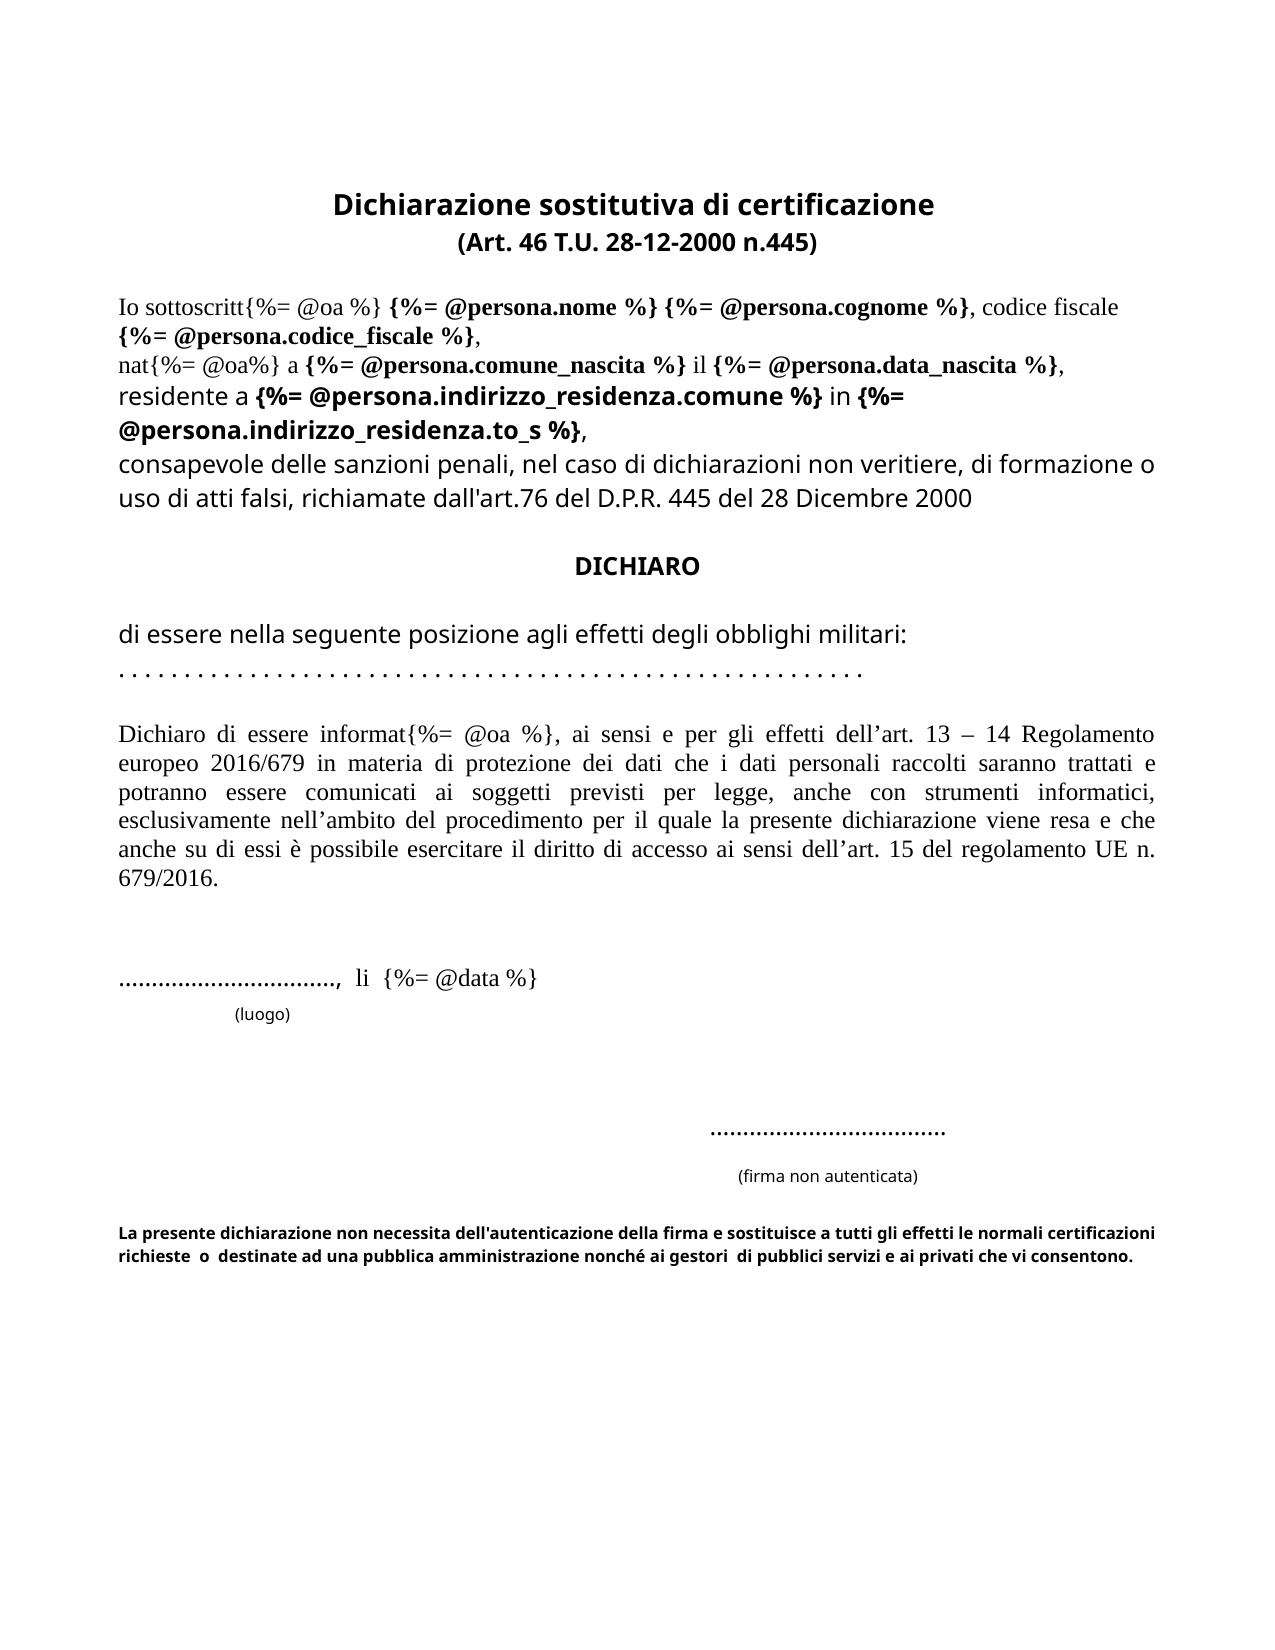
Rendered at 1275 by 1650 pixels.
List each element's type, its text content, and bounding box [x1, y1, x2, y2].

text Dichiaro di essere informat{%= @oa %}, ai sensi e per gli effetti dell’art. 13 – 14 Regolamento europeo 2016/679 in materia di protezione dei dati che i dati personali raccolti saranno trattati e potranno essere comunicati ai soggetti previsti per legge, anche con strumenti informatici, esclusivamente nell’ambito del procedimento per il quale la presente dichiarazione viene resa e che anche su di essi è possibile esercitare il diritto di accesso ai sensi dell’art. 15 del regolamento UE n. 679/2016. [118, 719, 1157, 892]
text Io sottoscritt{%= @oa %} {%= @persona.nome %} {%= @persona.cognome %}, codice fiscale {%= @persona.codice_fiscale %}, [118, 292, 1157, 350]
text Dichiarazione sostitutiva di certificazione [118, 184, 1157, 224]
text residente a {%= @persona.indirizzo_residenza.comune %} in {%= @persona.indirizzo_residenza.to_s %}, [118, 379, 1157, 447]
text ……………………………… [118, 1108, 1157, 1142]
text nat{%= @oa%} a {%= @persona.comune_nascita %} il {%= @persona.data_nascita %}, [118, 350, 1157, 379]
text ……………………………, li {%= @data %} [118, 960, 1157, 994]
text La presente dichiarazione non necessita dell'autenticazione della firma e sostituisce a tutti gli effetti le normali certificazioni richieste o destinate ad una pubblica amministrazione nonché ai gestori di pubblici servizi e ai privati che vi consentono. [118, 1222, 1157, 1267]
text consapevole delle sanzioni penali, nel caso di dichiarazioni non veritiere, di formazione o uso di atti falsi, richiamate dall'art.76 del D.P.R. 445 del 28 Dicembre 2000 [118, 447, 1157, 515]
text . . . . . . . . . . . . . . . . . . . . . . . . . . . . . . . . . . . . . . . . . . . . . . . . . . . . . . . . . [118, 651, 1157, 685]
text (luogo) [118, 994, 1157, 1028]
text (firma non autenticata) [118, 1165, 1157, 1188]
text (Art. 46 T.U. 28-12-2000 n.445) [118, 224, 1157, 258]
text DICHIARO [118, 549, 1157, 583]
text di essere nella seguente posizione agli effetti degli obblighi militari: [118, 617, 1157, 651]
